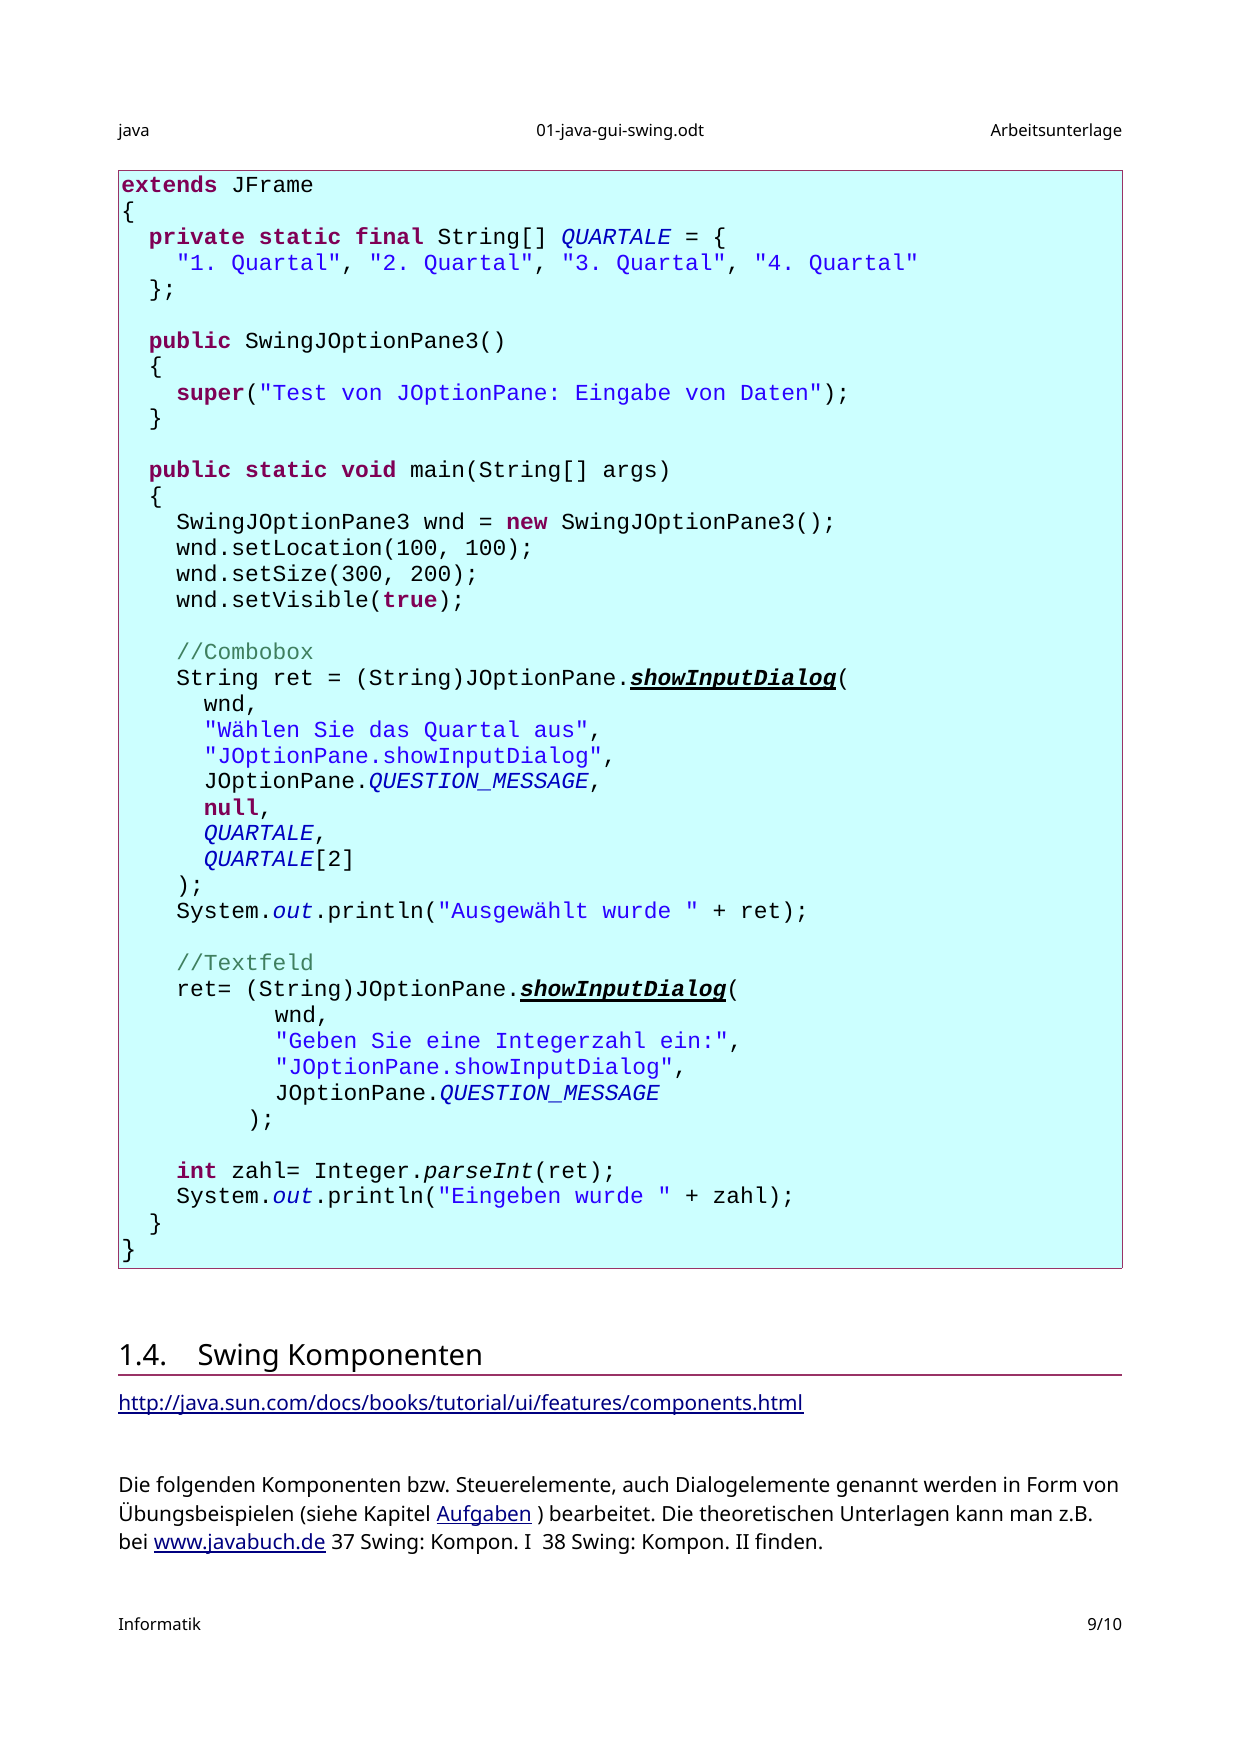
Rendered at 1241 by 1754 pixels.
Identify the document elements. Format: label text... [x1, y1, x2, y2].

text //Textfeld [119, 948, 1122, 974]
text System.out.println("Ausgewählt wurde " + ret); [119, 897, 1122, 922]
text null, [119, 793, 1122, 819]
text JOptionPane.QUESTION_MESSAGE, [119, 767, 1122, 793]
text private static final String[] QUARTALE = { [119, 222, 1122, 248]
text //Combobox [119, 637, 1122, 663]
text wnd.setSize(300, 200); [119, 559, 1122, 585]
text } [119, 1208, 1122, 1234]
text } [119, 404, 1122, 430]
text }; [119, 274, 1122, 300]
text "JOptionPane.showInputDialog", [119, 1052, 1122, 1078]
text wnd.setLocation(100, 100); [119, 533, 1122, 559]
text SwingJOptionPane3 wnd = new SwingJOptionPane3(); [119, 507, 1122, 533]
text super("Test von JOptionPane: Eingabe von Daten"); [119, 378, 1122, 404]
text public SwingJOptionPane3() [119, 326, 1122, 352]
subtitle Swing Komponenten [118, 1334, 1122, 1374]
text wnd, [119, 689, 1122, 715]
text int zahl= Integer.parseInt(ret); [119, 1156, 1122, 1182]
text http://java.sun.com/docs/books/tutorial/ui/features/components.html [118, 1388, 1122, 1417]
text ); [119, 871, 1122, 897]
text ret= (String)JOptionPane.showInputDialog( [119, 974, 1122, 1000]
text JOptionPane.QUESTION_MESSAGE [119, 1078, 1122, 1104]
text QUARTALE, [119, 819, 1122, 845]
text public static void main(String[] args) [119, 456, 1122, 482]
text { [119, 482, 1122, 507]
text ); [119, 1104, 1122, 1130]
text } [119, 1234, 1122, 1268]
text QUARTALE[2] [119, 845, 1122, 871]
text { [119, 352, 1122, 378]
text Die folgenden Komponenten bzw. Steuerelemente, auch Dialogelemente genannt werden in Form von Übungsbeispielen (siehe Kapitel Aufgaben ) bearbeitet. Die theoretischen Unterlagen kann man z.B. bei www.javabuch.de 37 Swing: Kompon. I 38 Swing: Kompon. II finden. [118, 1470, 1122, 1556]
text { [119, 196, 1122, 222]
text "Geben Sie eine Integerzahl ein:", [119, 1026, 1122, 1052]
text wnd.setVisible(true); [119, 585, 1122, 611]
text wnd, [119, 1000, 1122, 1026]
text "JOptionPane.showInputDialog", [119, 741, 1122, 767]
text extends JFrame [119, 171, 1122, 196]
text "1. Quartal", "2. Quartal", "3. Quartal", "4. Quartal" [119, 248, 1122, 274]
text System.out.println("Eingeben wurde " + zahl); [119, 1182, 1122, 1208]
text "Wählen Sie das Quartal aus", [119, 715, 1122, 741]
text String ret = (String)JOptionPane.showInputDialog( [119, 663, 1122, 689]
